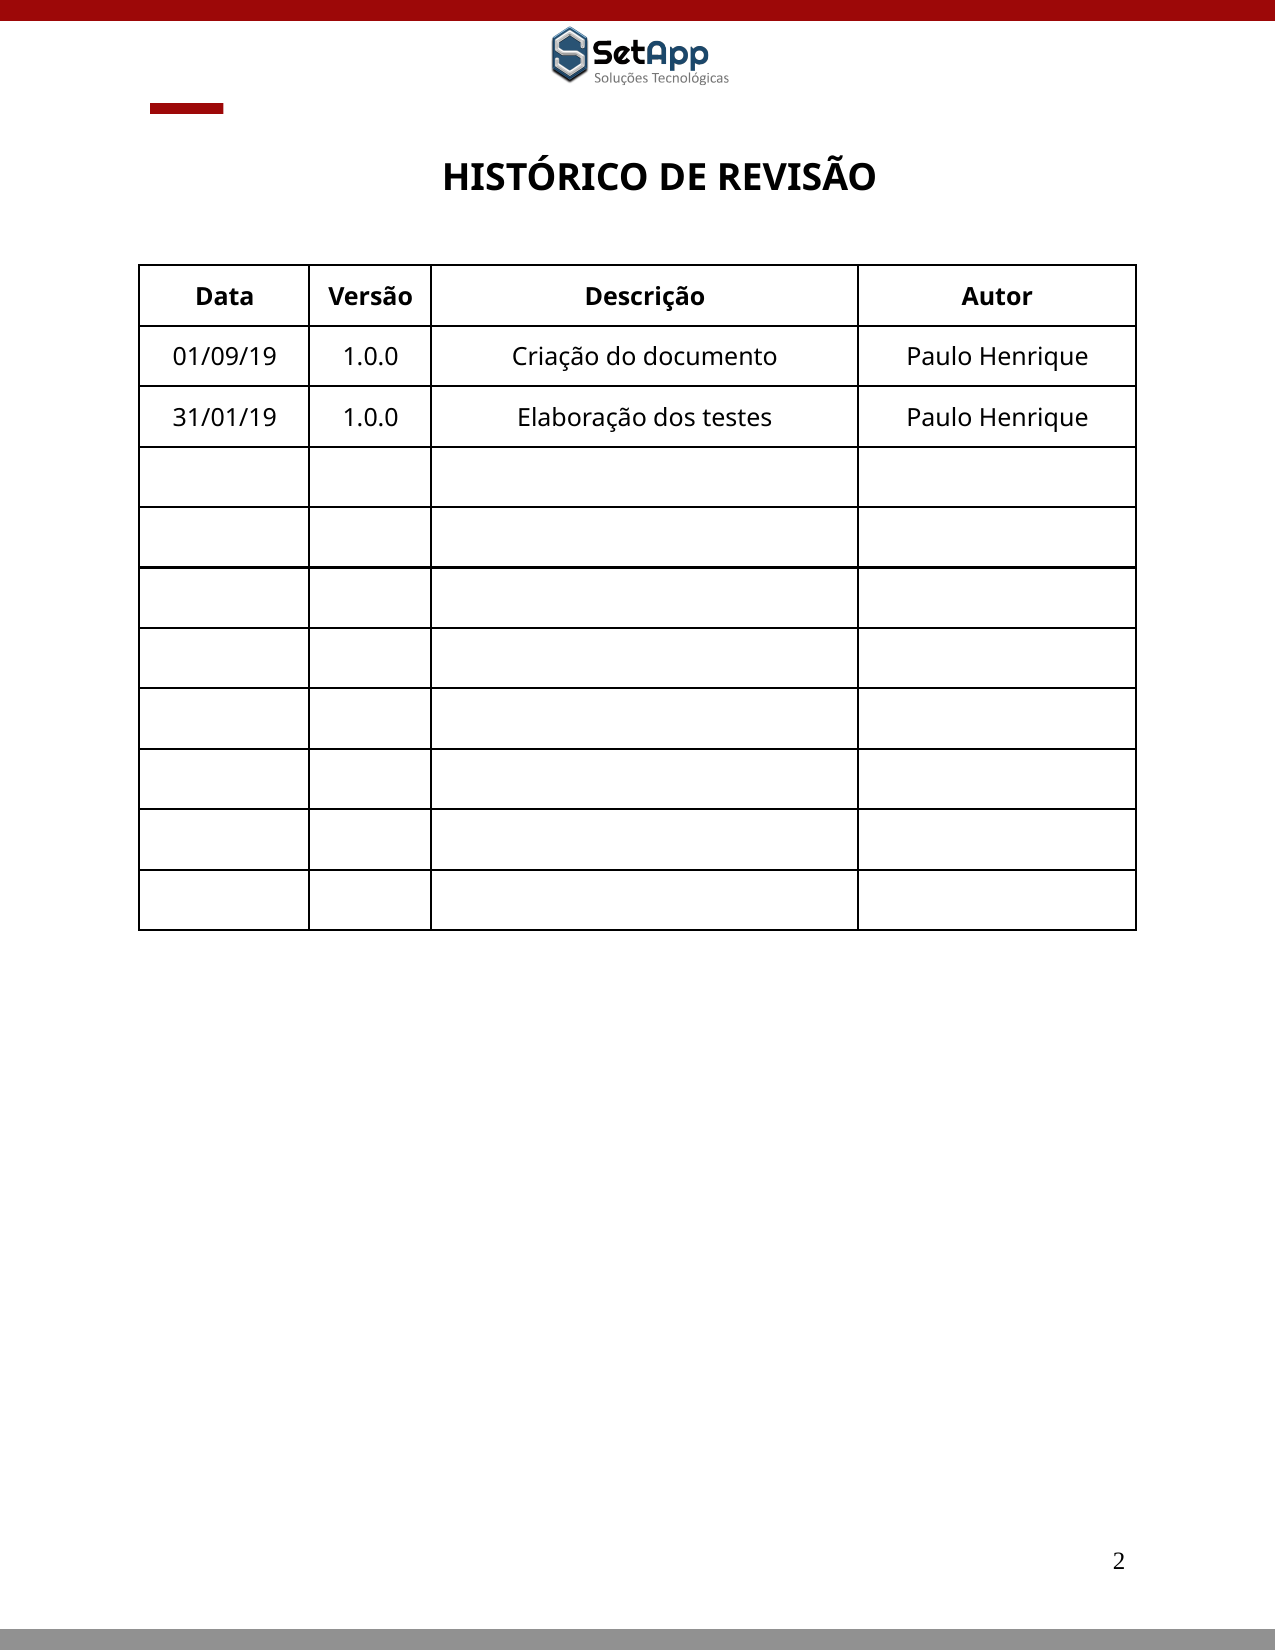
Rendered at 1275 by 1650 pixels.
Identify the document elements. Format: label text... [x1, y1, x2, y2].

table_header Descrição [432, 266, 857, 325]
table_cell [432, 629, 857, 687]
table_cell 1.0.0 [310, 327, 430, 385]
table_header Versão [310, 266, 430, 325]
table_cell [140, 448, 308, 506]
table_cell [432, 810, 857, 868]
table_cell [432, 569, 857, 627]
table_cell [432, 508, 857, 566]
table_cell [859, 810, 1135, 868]
table_cell [140, 810, 308, 868]
table_cell [140, 689, 308, 748]
table_cell 09/01/19 [140, 327, 308, 385]
picture [545, 25, 730, 88]
table_cell [859, 750, 1135, 808]
table_cell [859, 871, 1135, 929]
table_cell [859, 629, 1135, 687]
table_cell [310, 569, 430, 627]
table_cell [310, 871, 430, 929]
table_cell [310, 448, 430, 506]
table_cell [310, 508, 430, 566]
table_cell [310, 629, 430, 687]
table_cell 31/01/19 [140, 387, 308, 446]
table_cell [859, 448, 1135, 506]
table_cell Elaboração dos testes [432, 387, 857, 446]
list HISTÓRICO DE REVISÃO [150, 150, 1125, 201]
table_cell [310, 810, 430, 868]
table_cell [859, 508, 1135, 566]
table_cell Criação do documento [432, 327, 857, 385]
table_cell [859, 689, 1135, 748]
table_header Autor [859, 266, 1135, 325]
table_cell [432, 871, 857, 929]
table_header Data [140, 266, 308, 325]
table_cell Paulo Henrique [859, 327, 1135, 385]
picture [150, 103, 224, 114]
table_cell [140, 871, 308, 929]
table_cell [310, 750, 430, 808]
table_cell [310, 689, 430, 748]
picture [0, 1629, 1275, 1650]
table_cell [140, 750, 308, 808]
table_cell [859, 569, 1135, 627]
table_cell [140, 508, 308, 566]
table_cell [140, 629, 308, 687]
table_cell Paulo Henrique [859, 387, 1135, 446]
table_cell [432, 689, 857, 748]
table_cell [432, 750, 857, 808]
table_cell 1.0.0 [310, 387, 430, 446]
picture [0, 0, 1275, 21]
table_cell [140, 569, 308, 627]
table_cell [432, 448, 857, 506]
